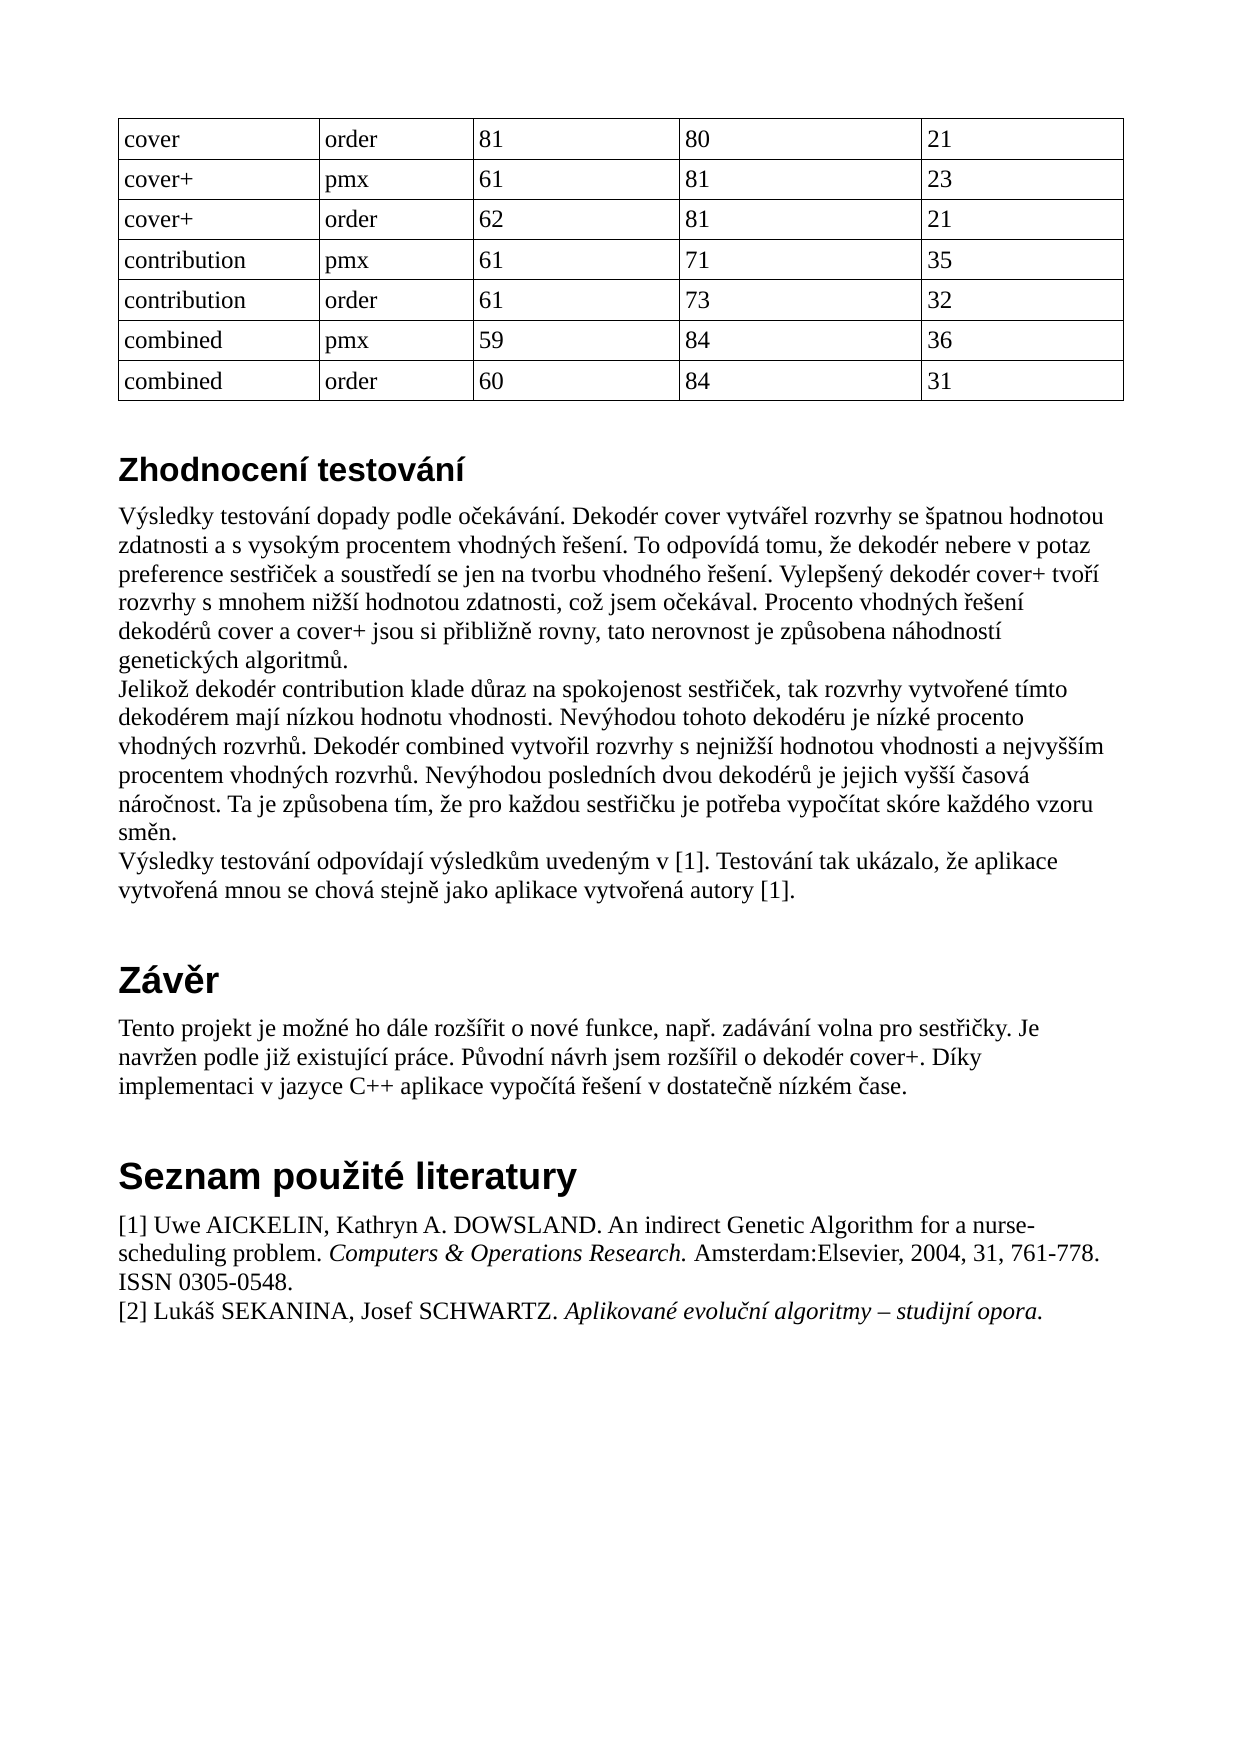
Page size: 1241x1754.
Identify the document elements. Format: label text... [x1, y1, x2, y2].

table_cell 62 [474, 200, 679, 239]
table_cell 61 [474, 280, 679, 320]
table_cell 73 [680, 280, 921, 320]
table_cell pmx [320, 160, 473, 199]
text [1] Uwe AICKELIN, Kathryn A. DOWSLAND. An indirect Genetic Algorithm for a nurse-scheduling problem. Computers & Operations Research. Amsterdam:Elsevier, 2004, 31, 761-778. ISSN 0305-0548. [118, 1210, 1122, 1296]
table_cell 81 [474, 119, 679, 158]
table_cell contribution [119, 240, 319, 279]
table_cell 21 [922, 119, 1123, 158]
table_cell order [320, 361, 473, 400]
table_cell 60 [474, 361, 679, 400]
table_cell 80 [680, 119, 921, 158]
table_cell 35 [922, 240, 1123, 279]
subtitle Závěr [118, 957, 1122, 1001]
table_cell 81 [680, 200, 921, 239]
text Výsledky testování dopady podle očekávání. Dekodér cover vytvářel rozvrhy se špatnou hodnotou zdatnosti a s vysokým procentem vhodných řešení. To odpovídá tomu, že dekodér nebere v potaz preference sestřiček a soustředí se jen na tvorbu vhodného řešení. Vylepšený dekodér cover+ tvoří rozvrhy s mnohem nižší hodnotou zdatnosti, což jsem očekával. Procento vhodných řešení dekodérů cover a cover+ jsou si přibližně rovny, tato nerovnost je způsobena náhodností genetických algoritmů. [118, 501, 1122, 674]
table_cell 84 [680, 361, 921, 400]
table_cell order [320, 200, 473, 239]
text Výsledky testování odpovídají výsledkům uvedeným v [1]. Testování tak ukázalo, že aplikace vytvořená mnou se chová stejně jako aplikace vytvořená autory [1]. [118, 846, 1122, 904]
table_cell combined [119, 361, 319, 400]
table_cell 84 [680, 321, 921, 360]
table_cell 36 [922, 321, 1123, 360]
text Jelikož dekodér contribution klade důraz na spokojenost sestřiček, tak rozvrhy vytvořené tímto dekodérem mají nízkou hodnotu vhodnosti. Nevýhodou tohoto dekodéru je nízké procento vhodných rozvrhů. Dekodér combined vytvořil rozvrhy s nejnižší hodnotou vhodnosti a nejvyšším procentem vhodných rozvrhů. Nevýhodou posledních dvou dekodérů je jejich vyšší časová náročnost. Ta je způsobena tím, že pro každou sestřičku je potřeba vypočítat skóre každého vzoru směn. [118, 674, 1122, 846]
table_cell contribution [119, 280, 319, 320]
table_cell pmx [320, 240, 473, 279]
table_cell 21 [922, 200, 1123, 239]
table_cell cover [119, 119, 319, 158]
table_cell order [320, 280, 473, 320]
subtitle Seznam použité literatury [118, 1153, 1122, 1197]
table_cell 59 [474, 321, 679, 360]
table_cell 71 [680, 240, 921, 279]
table_cell 31 [922, 361, 1123, 400]
subtitle Zhodnocení testování [118, 450, 1122, 489]
table_cell 32 [922, 280, 1123, 320]
table_cell pmx [320, 321, 473, 360]
table_cell 23 [922, 160, 1123, 199]
table_cell cover+ [119, 160, 319, 199]
table_cell 61 [474, 160, 679, 199]
text Tento projekt je možné ho dále rozšířit o nové funkce, např. zadávání volna pro sestřičky. Je navržen podle již existující práce. Původní návrh jsem rozšířil o dekodér cover+. Díky implementaci v jazyce C++ aplikace vypočítá řešení v dostatečně nízkém čase. [118, 1013, 1122, 1100]
table_cell 81 [680, 160, 921, 199]
table_cell combined [119, 321, 319, 360]
table_cell 61 [474, 240, 679, 279]
table_cell cover+ [119, 200, 319, 239]
text [2] Lukáš SEKANINA, Josef SCHWARTZ. Aplikované evoluční algoritmy – studijní opora. [118, 1296, 1122, 1325]
table_cell order [320, 119, 473, 158]
